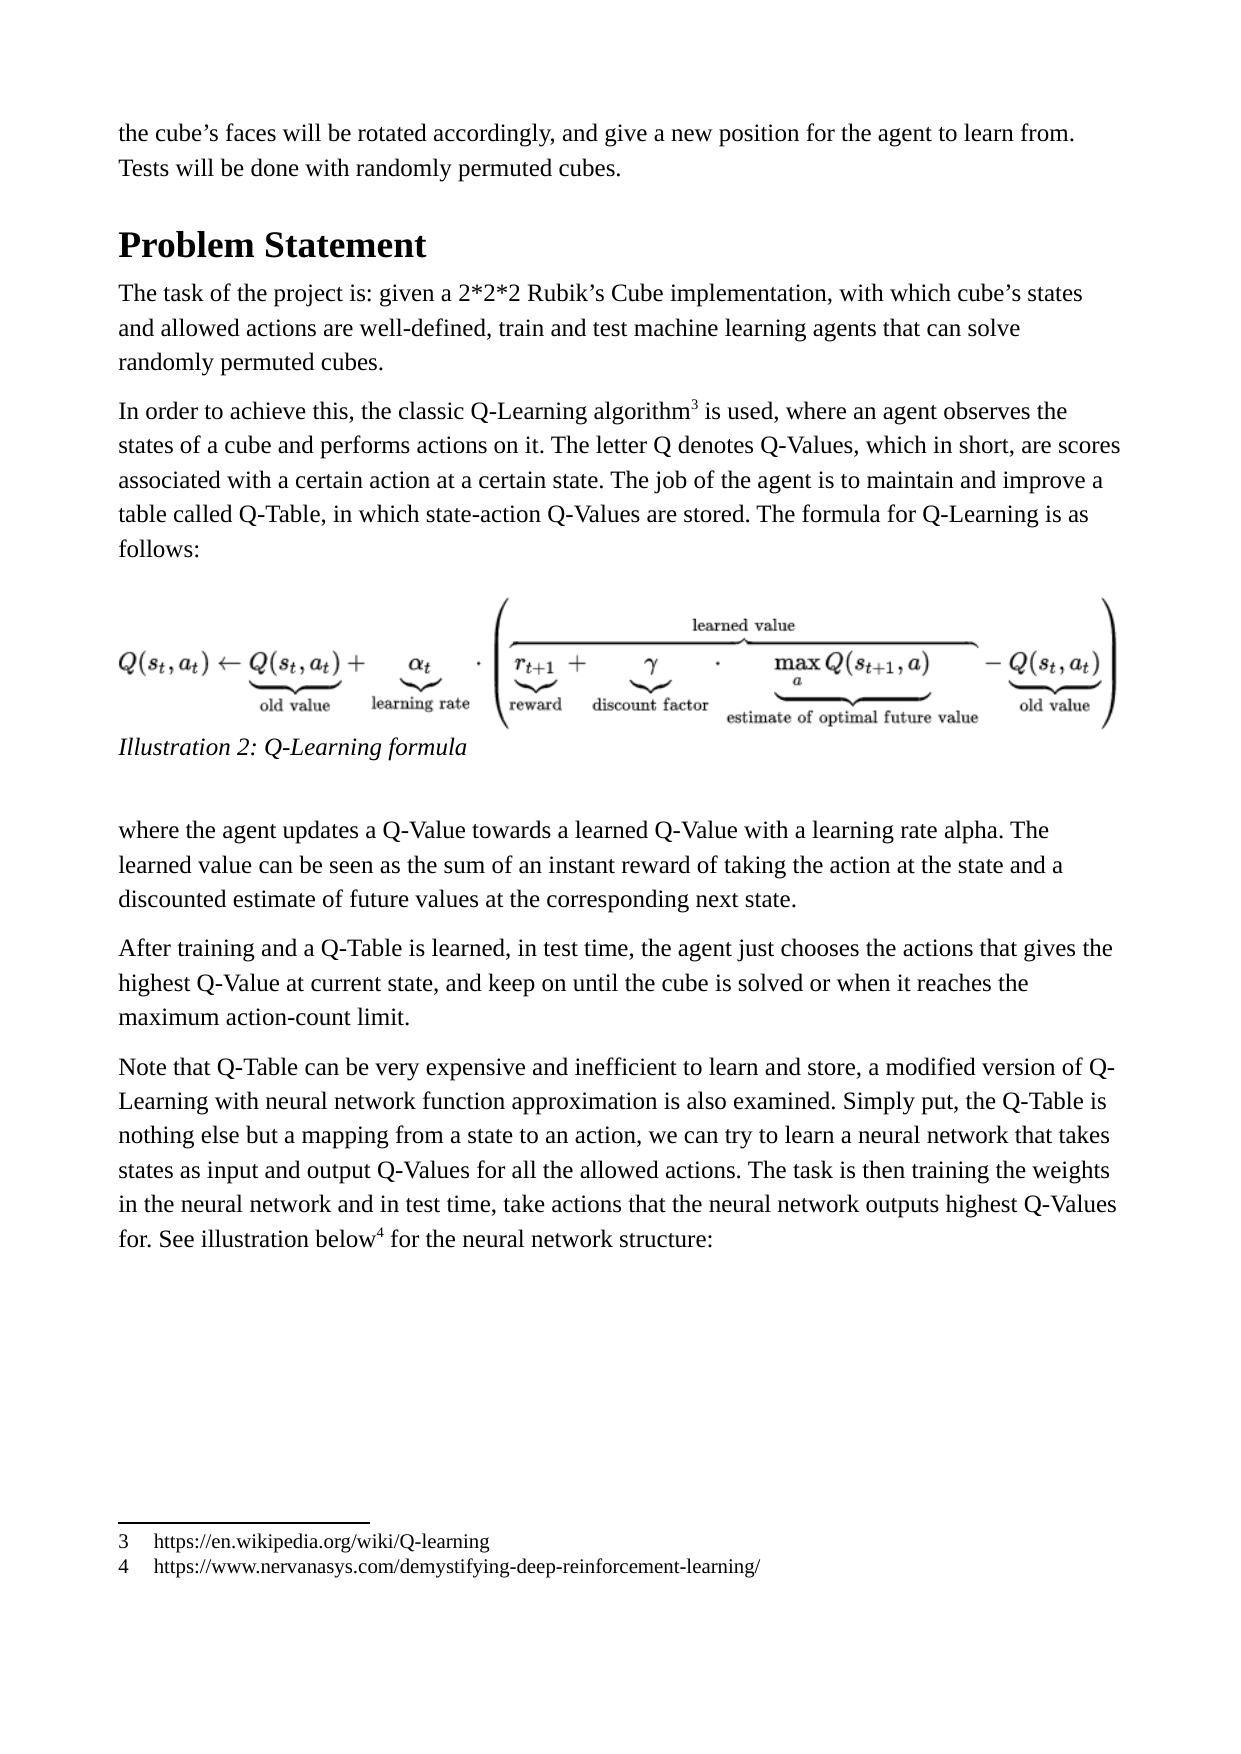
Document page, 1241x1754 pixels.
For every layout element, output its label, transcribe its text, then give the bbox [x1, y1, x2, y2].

text where the agent updates a Q-Value towards a learned Q-Value with a learning rate alpha. The learned value can be seen as the sum of an instant reward of taking the action at the state and a discounted estimate of future values at the corresponding next state. [118, 816, 1122, 913]
text the cube’s faces will be rotated accordingly, and give a new position for the agent to learn from. Tests will be done with randomly permuted cubes. [118, 118, 1122, 181]
text https://en.wikipedia.org/wiki/Q-learning [118, 1529, 1122, 1553]
text In order to achieve this, the classic Q-Learning algorithm is used, where an agent observes the states of a cube and performs actions on it. The letter Q denotes Q-Values, which in short, are scores associated with a certain action at a certain state. The job of the agent is to maintain and improve a table called Q-Table, in which state-action Q-Values are stored. The formula for Q-Learning is as follows: [118, 396, 1122, 563]
text Illustration 2: Q-Learning formula [118, 732, 1122, 761]
text After training and a Q-Table is learned, in test time, the agent just chooses the actions that gives the highest Q-Value at current state, and keep on until the cube is solved or when it reaches the maximum action-count limit. [118, 933, 1122, 1031]
text https://www.nervanasys.com/demystifying-deep-reinforcement-learning/ [118, 1553, 1122, 1578]
text The task of the project is: given a 2*2*2 Rubik’s Cube implementation, with which cube’s states and allowed actions are well-defined, train and test machine learning agents that can solve randomly permuted cubes. [118, 278, 1122, 376]
subtitle Problem Statement [118, 222, 1122, 266]
picture [118, 595, 1123, 732]
text Note that Q-Table can be very expensive and inefficient to learn and store, a modified version of Q-Learning with neural network function approximation is also examined. Simply put, the Q-Table is nothing else but a mapping from a state to an action, we can try to learn a neural network that takes states as input and output Q-Values for all the allowed actions. The task is then training the weights in the neural network and in test time, take actions that the neural network outputs highest Q-Values for. See illustration below for the neural network structure: [118, 1052, 1122, 1253]
